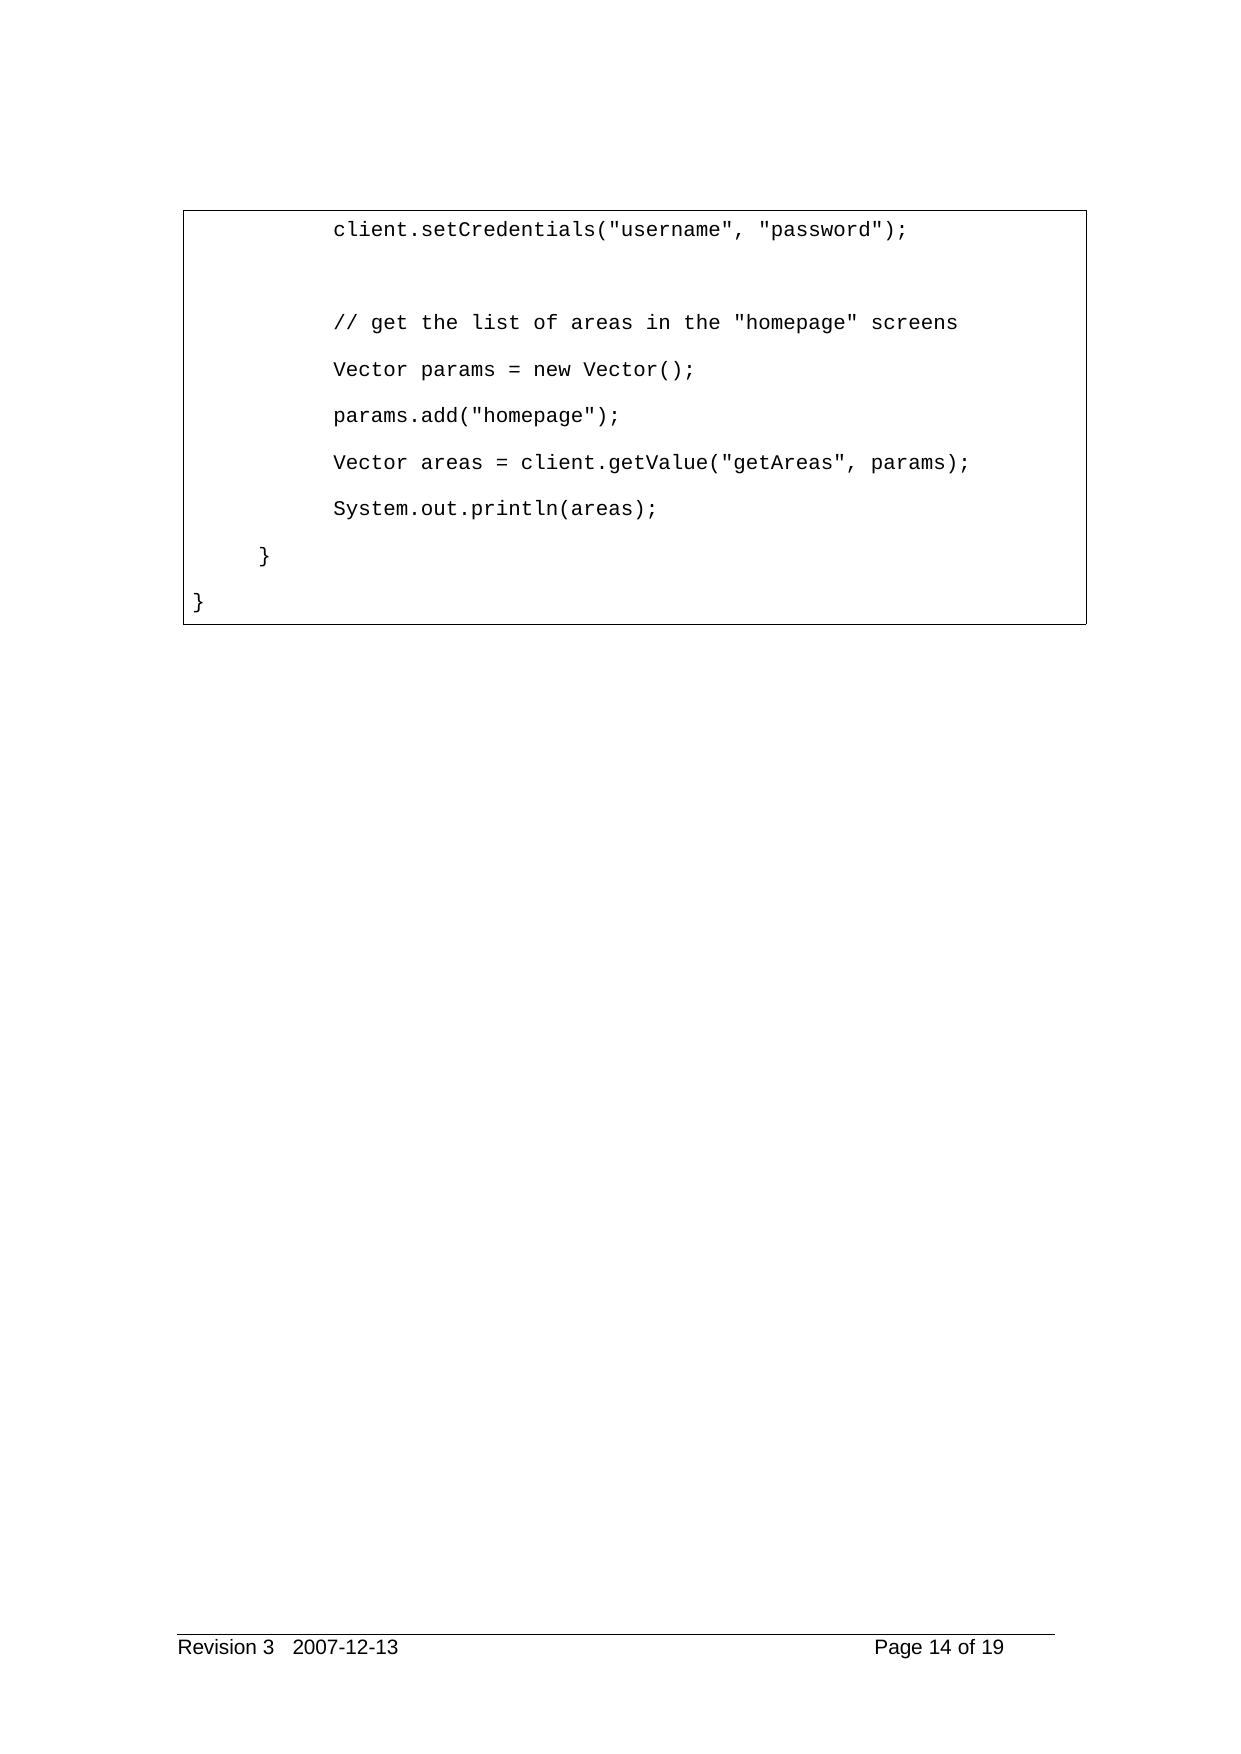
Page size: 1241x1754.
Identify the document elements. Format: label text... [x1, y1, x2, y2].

text client.setCredentials("username", "password"); [184, 211, 1086, 242]
text System.out.println(areas); [184, 490, 1086, 522]
text params.add("homepage"); [184, 397, 1086, 428]
text // get the list of areas in the "homepage" screens [184, 303, 1086, 335]
text } [184, 536, 1086, 568]
text Vector areas = client.getValue("getAreas", params); [184, 443, 1086, 475]
text Vector params = new Vector(); [184, 350, 1086, 382]
text } [184, 583, 1086, 624]
